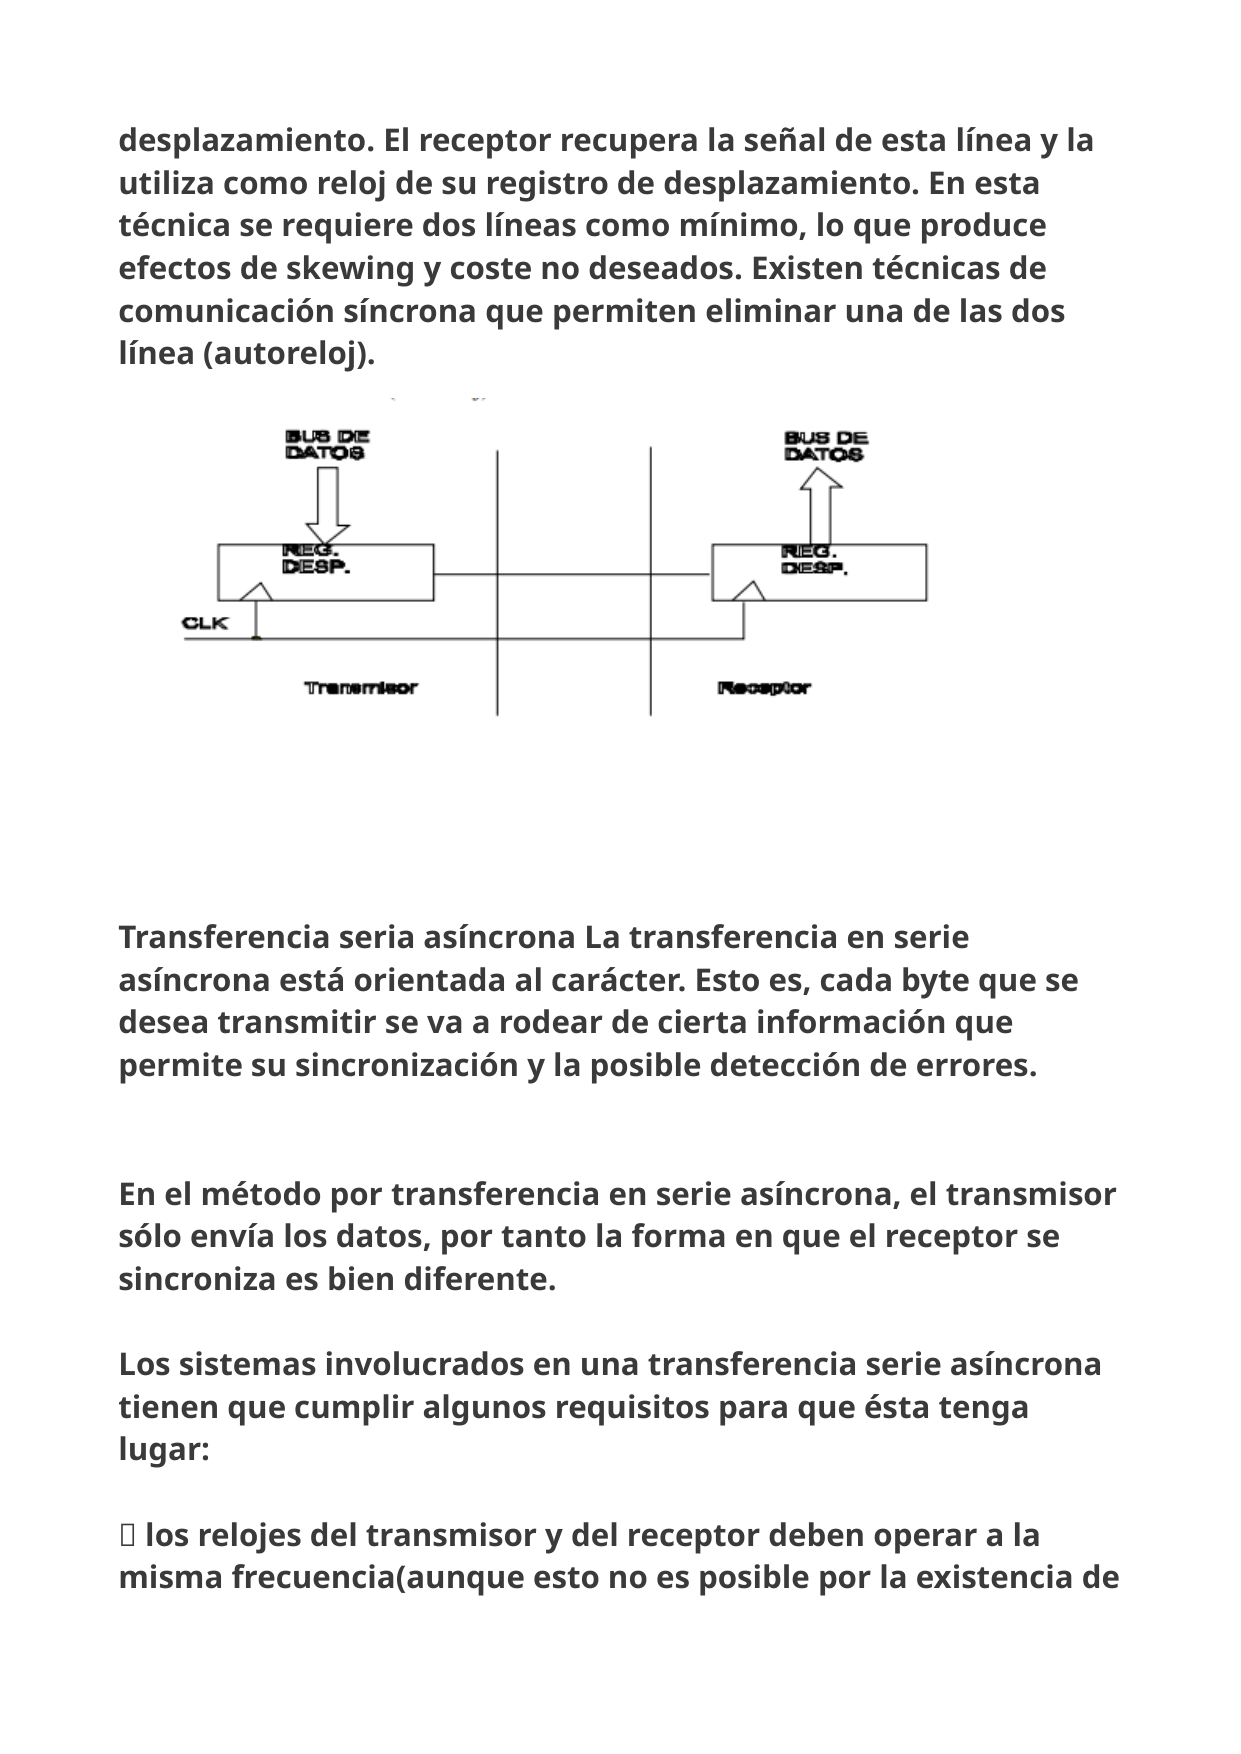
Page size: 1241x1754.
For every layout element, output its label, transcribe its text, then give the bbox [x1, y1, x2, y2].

picture [114, 398, 1057, 743]
text Transferencia seria asíncrona La transferencia en serie asíncrona está orientada al carácter. Esto es, cada byte que se desea transmitir se va a rodear de cierta información que permite su sincronización y la posible detección de errores. [118, 915, 1122, 1085]
text En el método por transferencia en serie asíncrona, el transmisor sólo envía los datos, por tanto la forma en que el receptor se sincroniza es bien diferente. Los sistemas involucrados en una transferencia serie asíncrona tienen que cumplir algunos requisitos para que ésta tenga lugar:  los relojes del transmisor y del receptor deben operar a la misma frecuencia(aunque esto no es posible por la existencia de [118, 1172, 1122, 1598]
text desplazamiento. El receptor recupera la señal de esta línea y la utiliza como reloj de su registro de desplazamiento. En esta técnica se requiere dos líneas como mínimo, lo que produce efectos de skewing y coste no deseados. Existen técnicas de comunicación síncrona que permiten eliminar una de las dos línea (autoreloj). [118, 118, 1122, 374]
